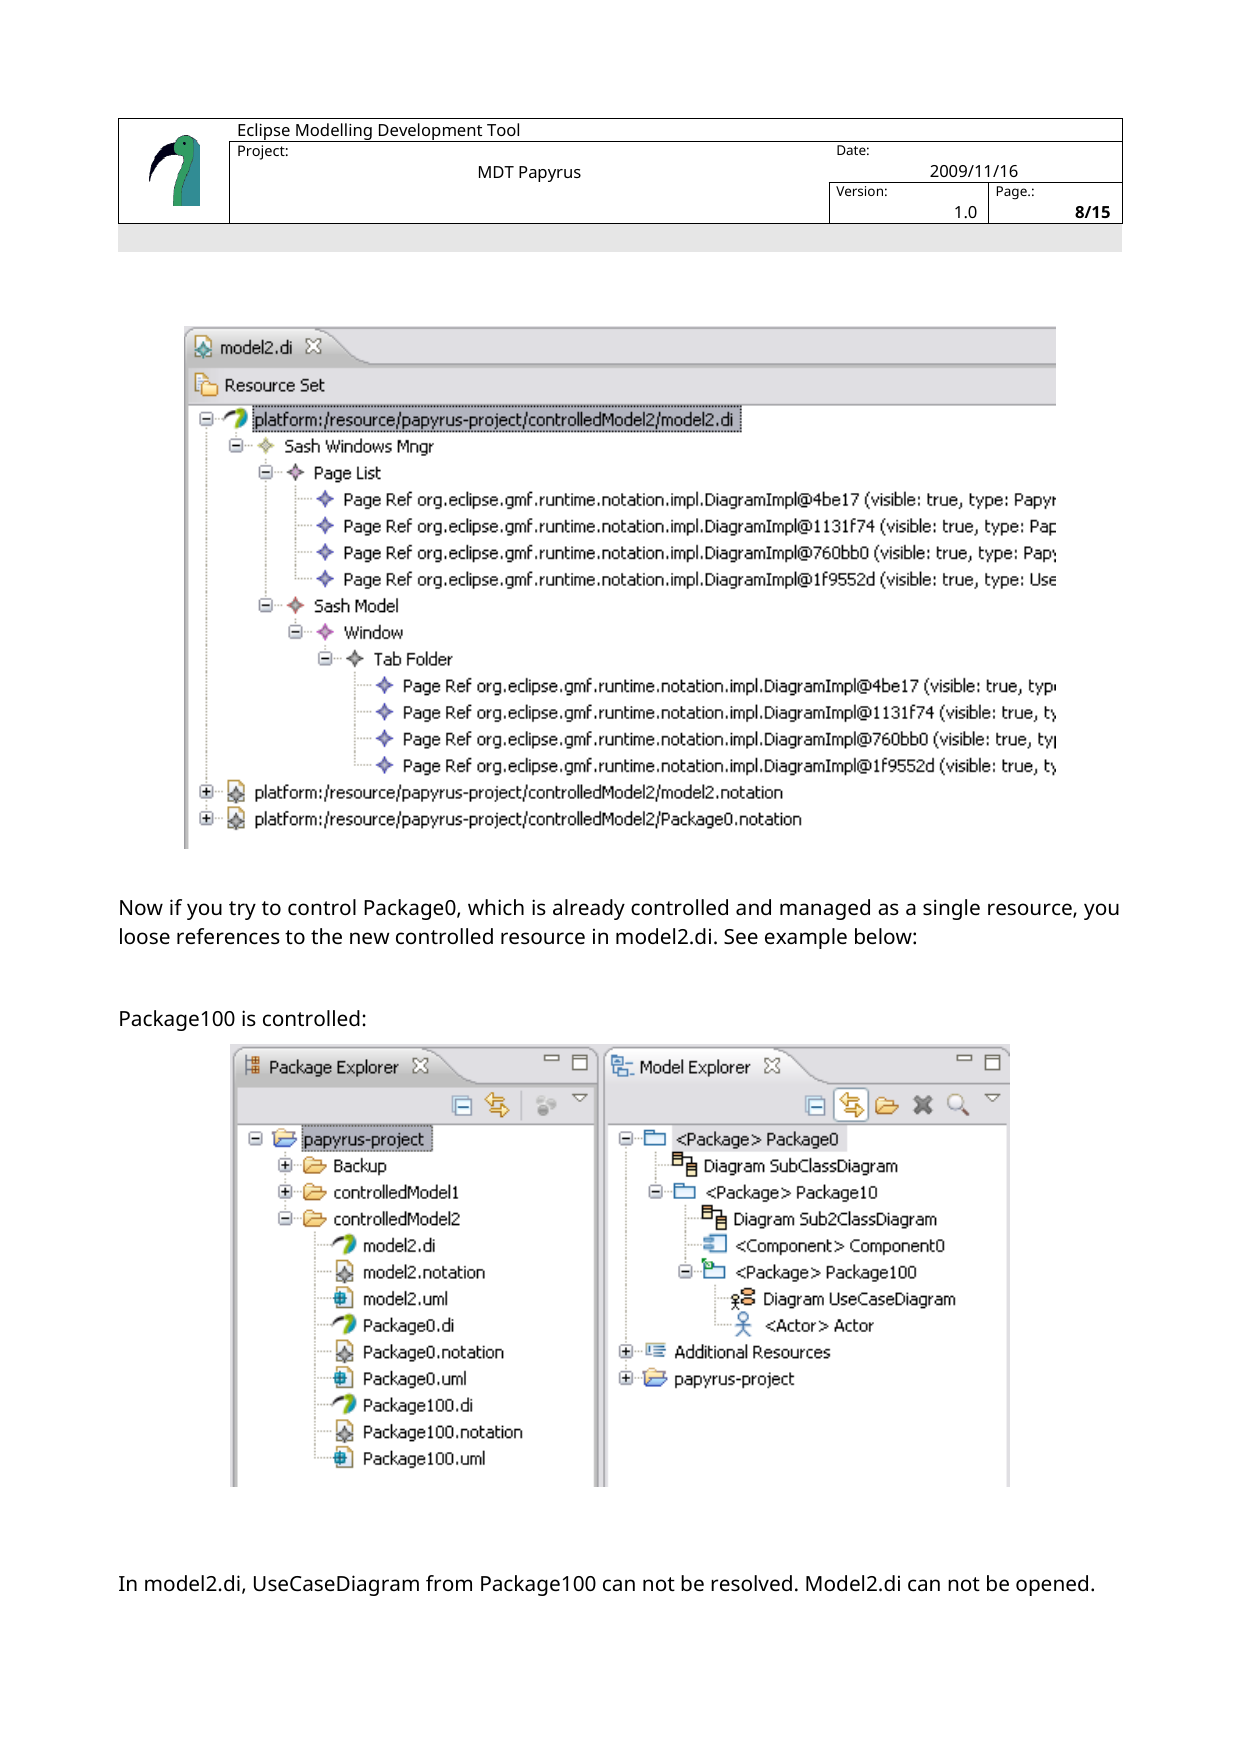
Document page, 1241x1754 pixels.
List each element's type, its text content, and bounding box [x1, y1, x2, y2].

picture [230, 1044, 1010, 1487]
text Package100 is controlled: [118, 1004, 1122, 1032]
text In model2.di, UseCaseDiagram from Package100 can not be resolved. Model2.di can not be opened. [118, 1569, 1122, 1597]
text Now if you try to control Package0, which is already controlled and managed as a single resource, you loose references to the new controlled resource in model2.di. See example below: [118, 893, 1122, 950]
picture [184, 326, 1056, 849]
picture [147, 133, 201, 209]
